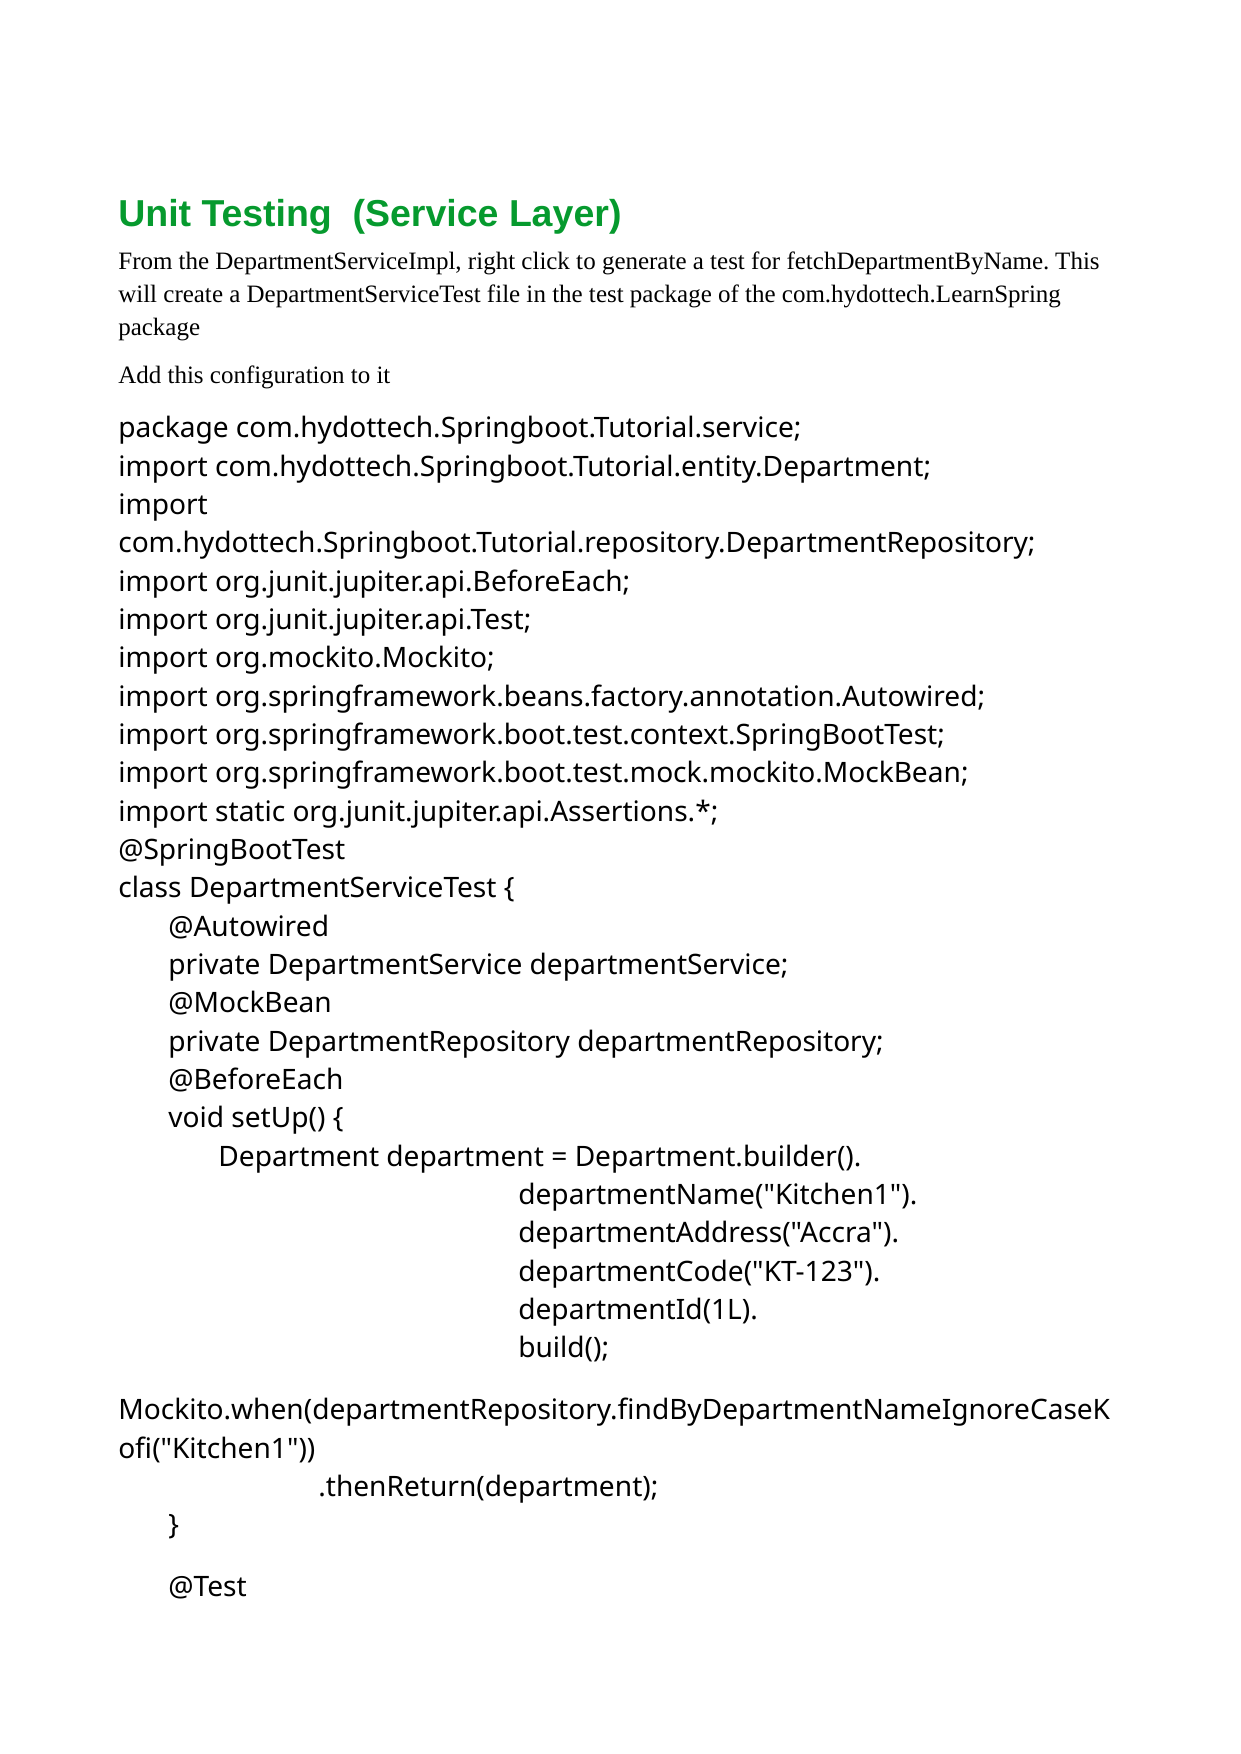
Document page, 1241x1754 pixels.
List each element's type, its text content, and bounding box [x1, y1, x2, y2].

text import org.mockito.Mockito; [118, 638, 1122, 676]
text class DepartmentServiceTest { [118, 868, 1122, 906]
text package com.hydottech.Springboot.Tutorial.service; [118, 408, 1122, 446]
text @MockBean [118, 983, 1122, 1021]
text departmentName("Kitchen1"). [118, 1174, 1122, 1213]
text import org.springframework.beans.factory.annotation.Autowired; [118, 676, 1122, 714]
text private DepartmentRepository departmentRepository; [118, 1021, 1122, 1059]
text import org.junit.jupiter.api.BeforeEach; [118, 561, 1122, 599]
text @Autowired [118, 906, 1122, 944]
text import static org.junit.jupiter.api.Assertions.*; [118, 791, 1122, 829]
text Add this configuration to it [118, 360, 1122, 389]
text @SpringBootTest [118, 829, 1122, 868]
text departmentAddress("Accra"). [118, 1213, 1122, 1251]
text @BeforeEach [118, 1059, 1122, 1098]
text Department department = Department.builder(). [118, 1136, 1122, 1174]
text .thenReturn(department); [118, 1466, 1122, 1504]
subtitle Unit Testing (Service Layer) [118, 191, 1122, 234]
text import com.hydottech.Springboot.Tutorial.entity.Department; [118, 446, 1122, 484]
text import org.springframework.boot.test.context.SpringBootTest; [118, 714, 1122, 753]
text } [118, 1504, 1122, 1543]
text departmentId(1L). [118, 1289, 1122, 1328]
text import org.junit.jupiter.api.Test; [118, 599, 1122, 638]
text import org.springframework.boot.test.mock.mockito.MockBean; [118, 753, 1122, 791]
text build(); [118, 1328, 1122, 1366]
text @Test [118, 1567, 1122, 1605]
text Mockito.when(departmentRepository.findByDepartmentNameIgnoreCaseKofi("Kitchen1")) [118, 1366, 1122, 1466]
text import com.hydottech.Springboot.Tutorial.repository.DepartmentRepository; [118, 484, 1122, 561]
text From the DepartmentServiceImpl, right click to generate a test for fetchDepartmentByName. This will create a DepartmentServiceTest file in the test package of the com.hydottech.LearnSpring package [118, 246, 1122, 341]
text departmentCode("KT-123"). [118, 1251, 1122, 1289]
text void setUp() { [118, 1098, 1122, 1136]
text private DepartmentService departmentService; [118, 944, 1122, 983]
